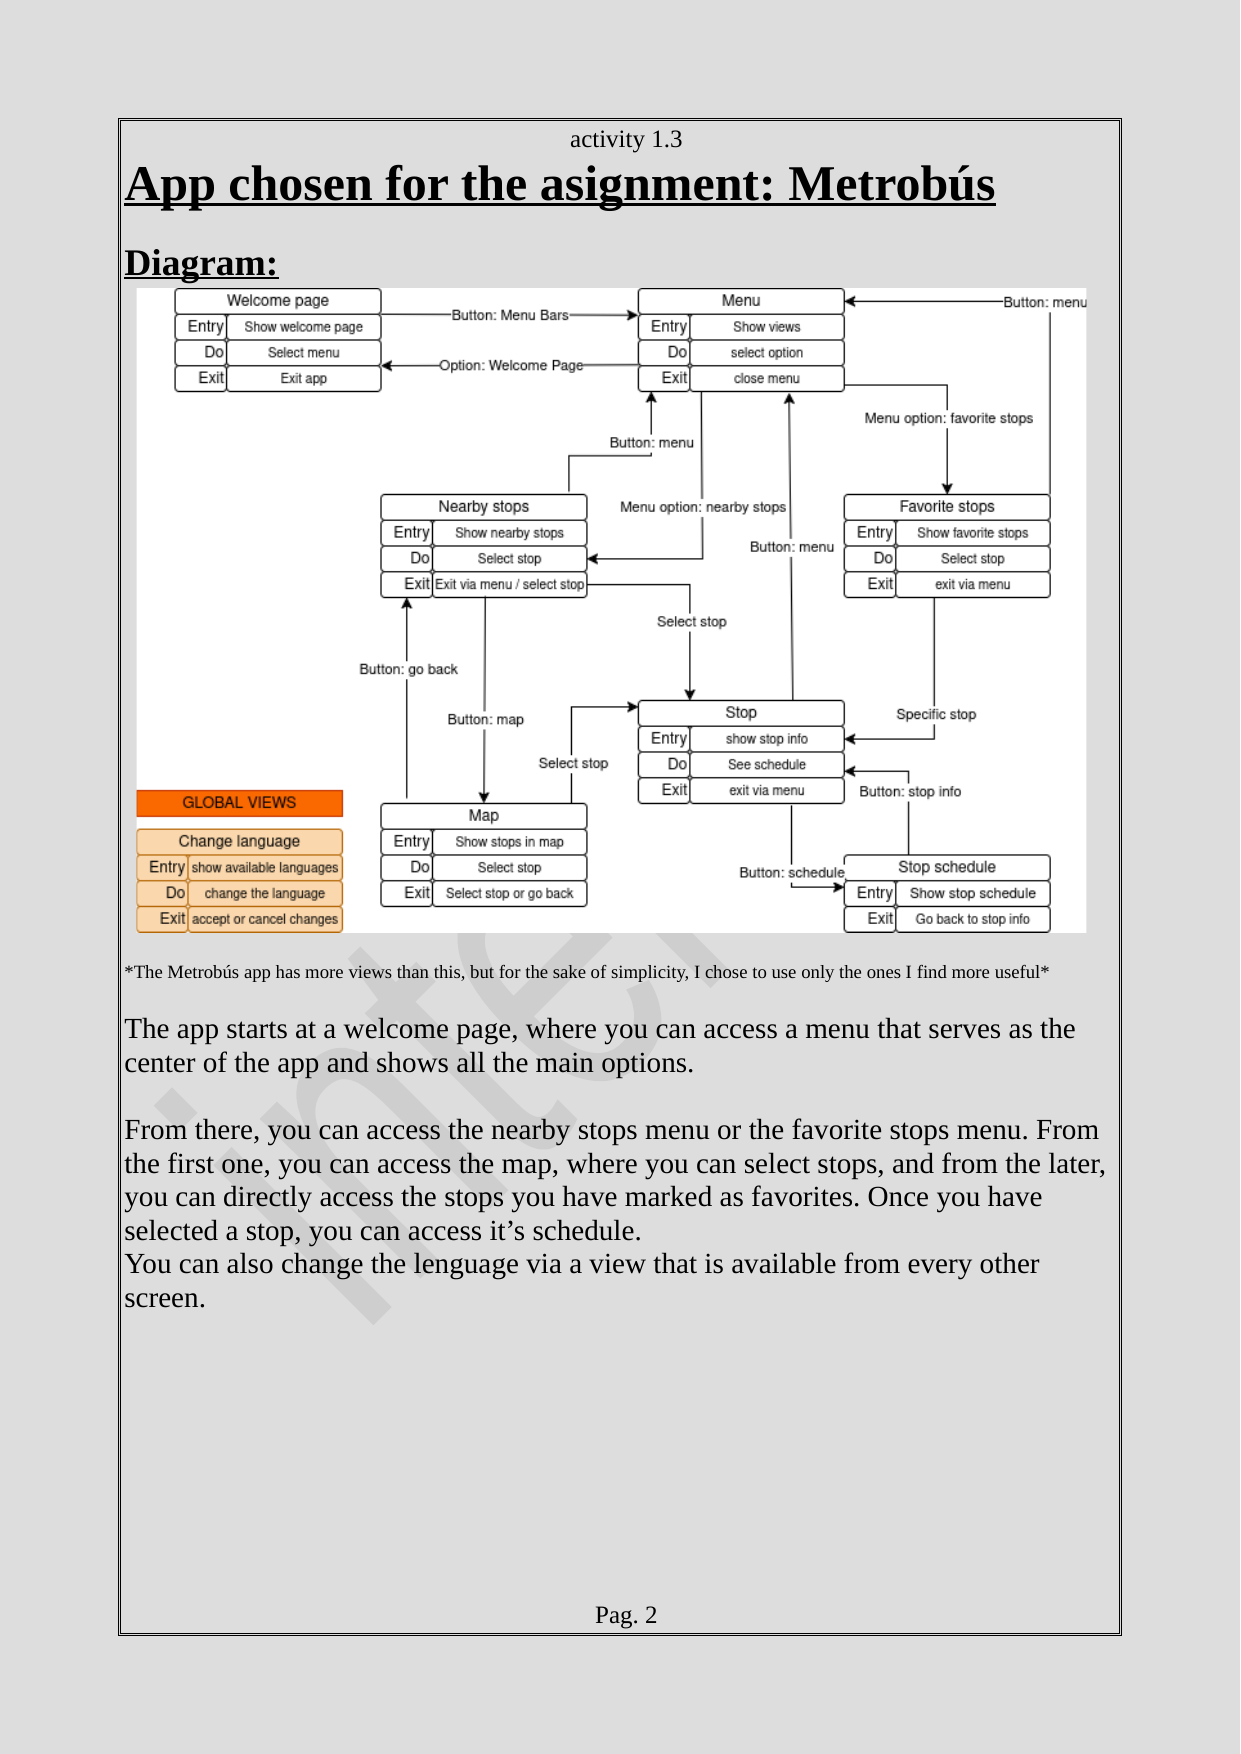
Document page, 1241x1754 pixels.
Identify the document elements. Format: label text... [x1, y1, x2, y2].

text The app starts at a welcome page, where you can access a menu that serves as the center of the app and shows all the main options. [427, 1012, 579, 1079]
text You can also change the lenguage via a view that is available from every other screen. [124, 1246, 360, 1313]
text From there, you can access the nearby stops menu or the favorite stops menu. From the first one, you can access the map, where you can select stops, and from the later, you can directly access the stops you have marked as favorites. Once you have selected a stop, you can access it’s schedule. [124, 1112, 386, 1246]
text The app starts at a welcome page, where you can access a menu that serves as the center of the app and shows all the main options. [124, 1012, 454, 1079]
text You can also change the lenguage via a view that is available from every other screen. [332, 1246, 1116, 1313]
picture [136, 288, 1087, 933]
text Diagram: *The Metrobús app has more views than this, but for the sake of simplicity, I chose to use only the ones I find more useful* [124, 240, 1116, 983]
text The app starts at a welcome page, where you can access a menu that serves as the center of the app and shows all the main options. [620, 1012, 1116, 1079]
text App chosen for the asignment: Metrobús [124, 154, 1116, 211]
text From there, you can access the nearby stops menu or the favorite stops menu. From the first one, you can access the map, where you can select stops, and from the later, you can directly access the stops you have marked as favorites. Once you have selected a stop, you can access it’s schedule. [316, 1112, 1116, 1246]
text The app starts at a welcome page, where you can access a menu that serves as the center of the app and shows all the main options. [535, 1012, 634, 1053]
